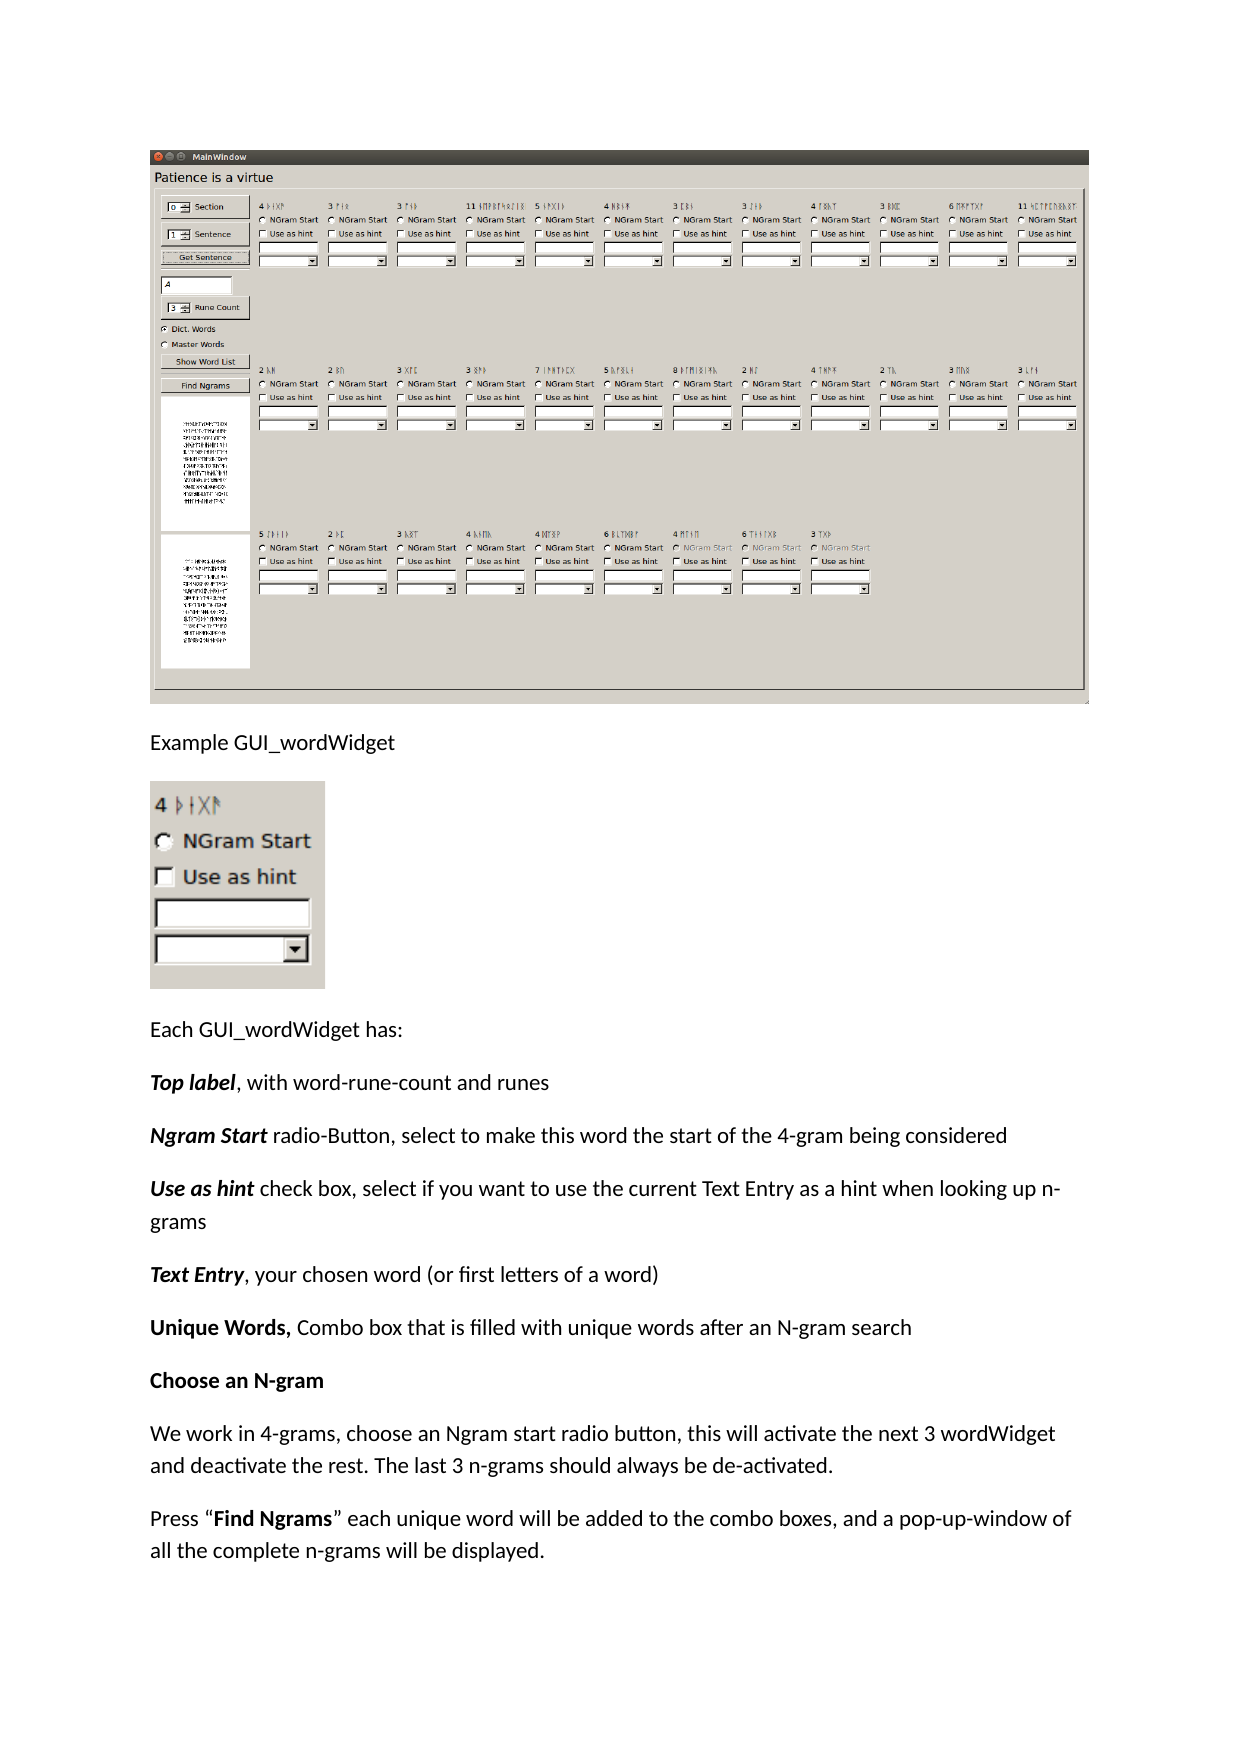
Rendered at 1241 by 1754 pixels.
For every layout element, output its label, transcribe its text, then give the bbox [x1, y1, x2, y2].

text Each GUI_wordWidget has: [150, 1016, 1090, 1043]
text Choose an N-gram [150, 1366, 1090, 1394]
text We work in 4-grams, choose an Ngram start radio button, this will activate the next 3 wordWidget and deactivate the rest. The last 3 n-grams should always be de-activated. [150, 1419, 1090, 1479]
text Ngram Start radio-Button, select to make this word the start of the 4-gram being considered [150, 1122, 1090, 1149]
picture [150, 781, 325, 989]
picture [150, 150, 1089, 704]
text Text Entry, your chosen word (or first letters of a word) [150, 1260, 1090, 1288]
text Top label, with word-rune-count and runes [150, 1068, 1090, 1097]
text Press “Find Ngrams” each unique word will be added to the combo boxes, and a pop-up-window of all the complete n-grams will be displayed. [150, 1504, 1090, 1564]
text Unique Words, Combo box that is filled with unique words after an N-gram search [150, 1313, 1090, 1341]
text Use as hint check box, select if you want to use the current Text Entry as a hint when looking up n-grams [150, 1174, 1090, 1235]
text Example GUI_wordWidget [150, 728, 1090, 756]
